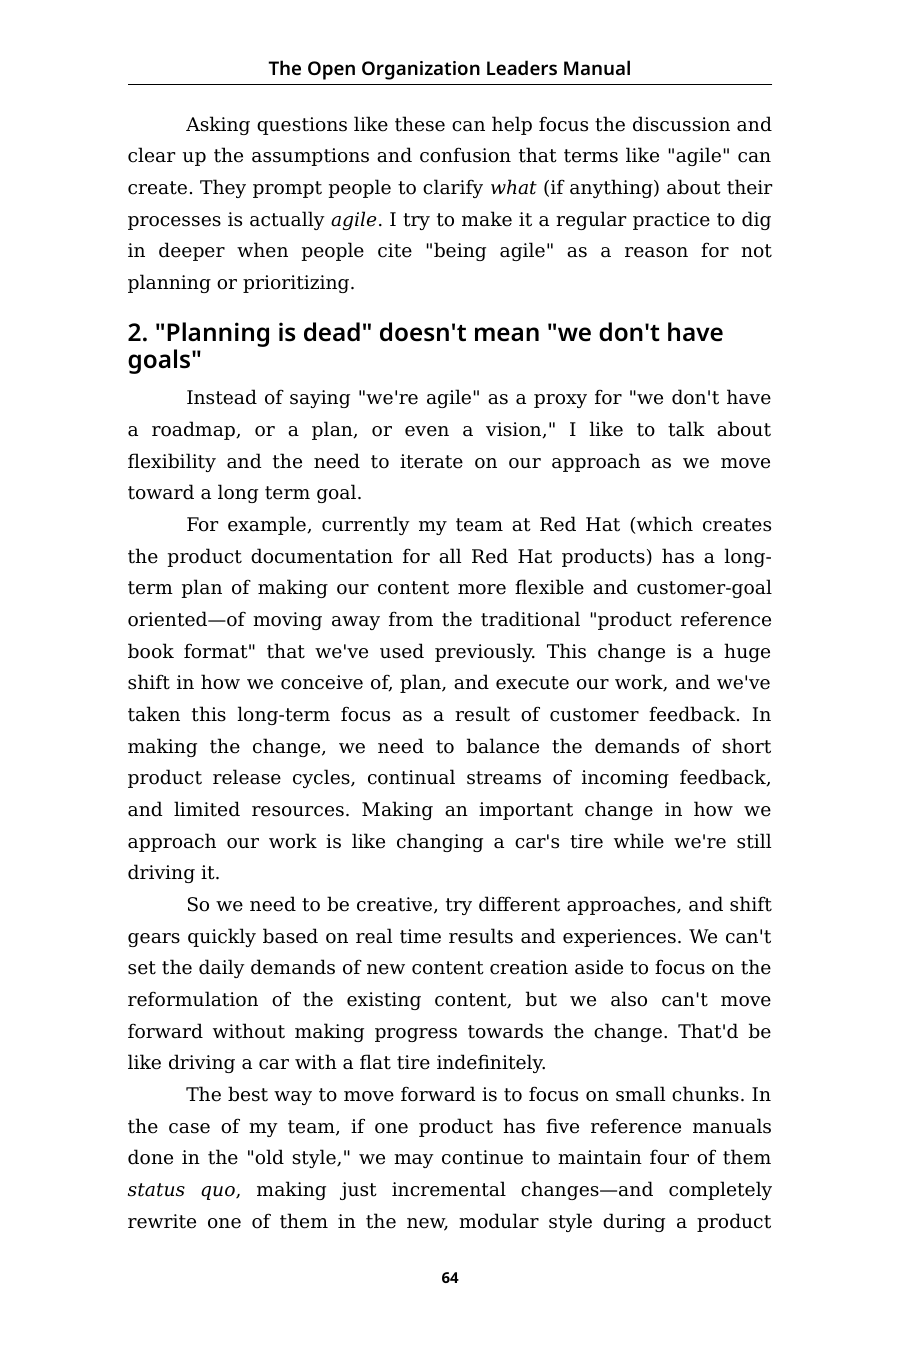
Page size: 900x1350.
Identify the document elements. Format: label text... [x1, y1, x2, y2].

text So we need to be creative, try different approaches, and shift gears quickly based on real time results and experiences. We can't set the daily demands of new content creation aside to focus on the reformulation of the existing content, but we also can't move forward without making progress towards the change. That'd be like driving a car with a flat tire indefinitely. [127, 894, 772, 1074]
text Instead of saying "we're agile" as a proxy for "we don't have a roadmap, or a plan, or even a vision," I like to talk about flexibility and the need to iterate on our approach as we move toward a long term goal. [127, 387, 772, 504]
text The best way to move forward is to focus on small chunks. In the case of my team, if one product has five reference manuals done in the "old style," we may continue to maintain four of them status quo, making just incremental changes—and completely rewrite one of them in the new, modular style during a product [127, 1084, 772, 1233]
subtitle 2. "Planning is dead" doesn't mean "we don't have goals" [127, 319, 772, 375]
text For example, currently my team at Red Hat (which creates the product documentation for all Red Hat products) has a long-term plan of making our content more flexible and customer-goal oriented—of moving away from the traditional "product reference book format" that we've used previously. This change is a huge shift in how we conceive of, plan, and execute our work, and we've taken this long-term focus as a result of customer feedback. In making the change, we need to balance the demands of short product release cycles, continual streams of incoming feedback, and limited resources. Making an important change in how we approach our work is like changing a car's tire while we're still driving it. [127, 514, 772, 884]
text Asking questions like these can help focus the discussion and clear up the assumptions and confusion that terms like "agile" can create. They prompt people to clarify what (if anything) about their processes is actually agile. I try to make it a regular practice to dig in deeper when people cite "being agile" as a reason for not planning or prioritizing. [127, 114, 772, 294]
